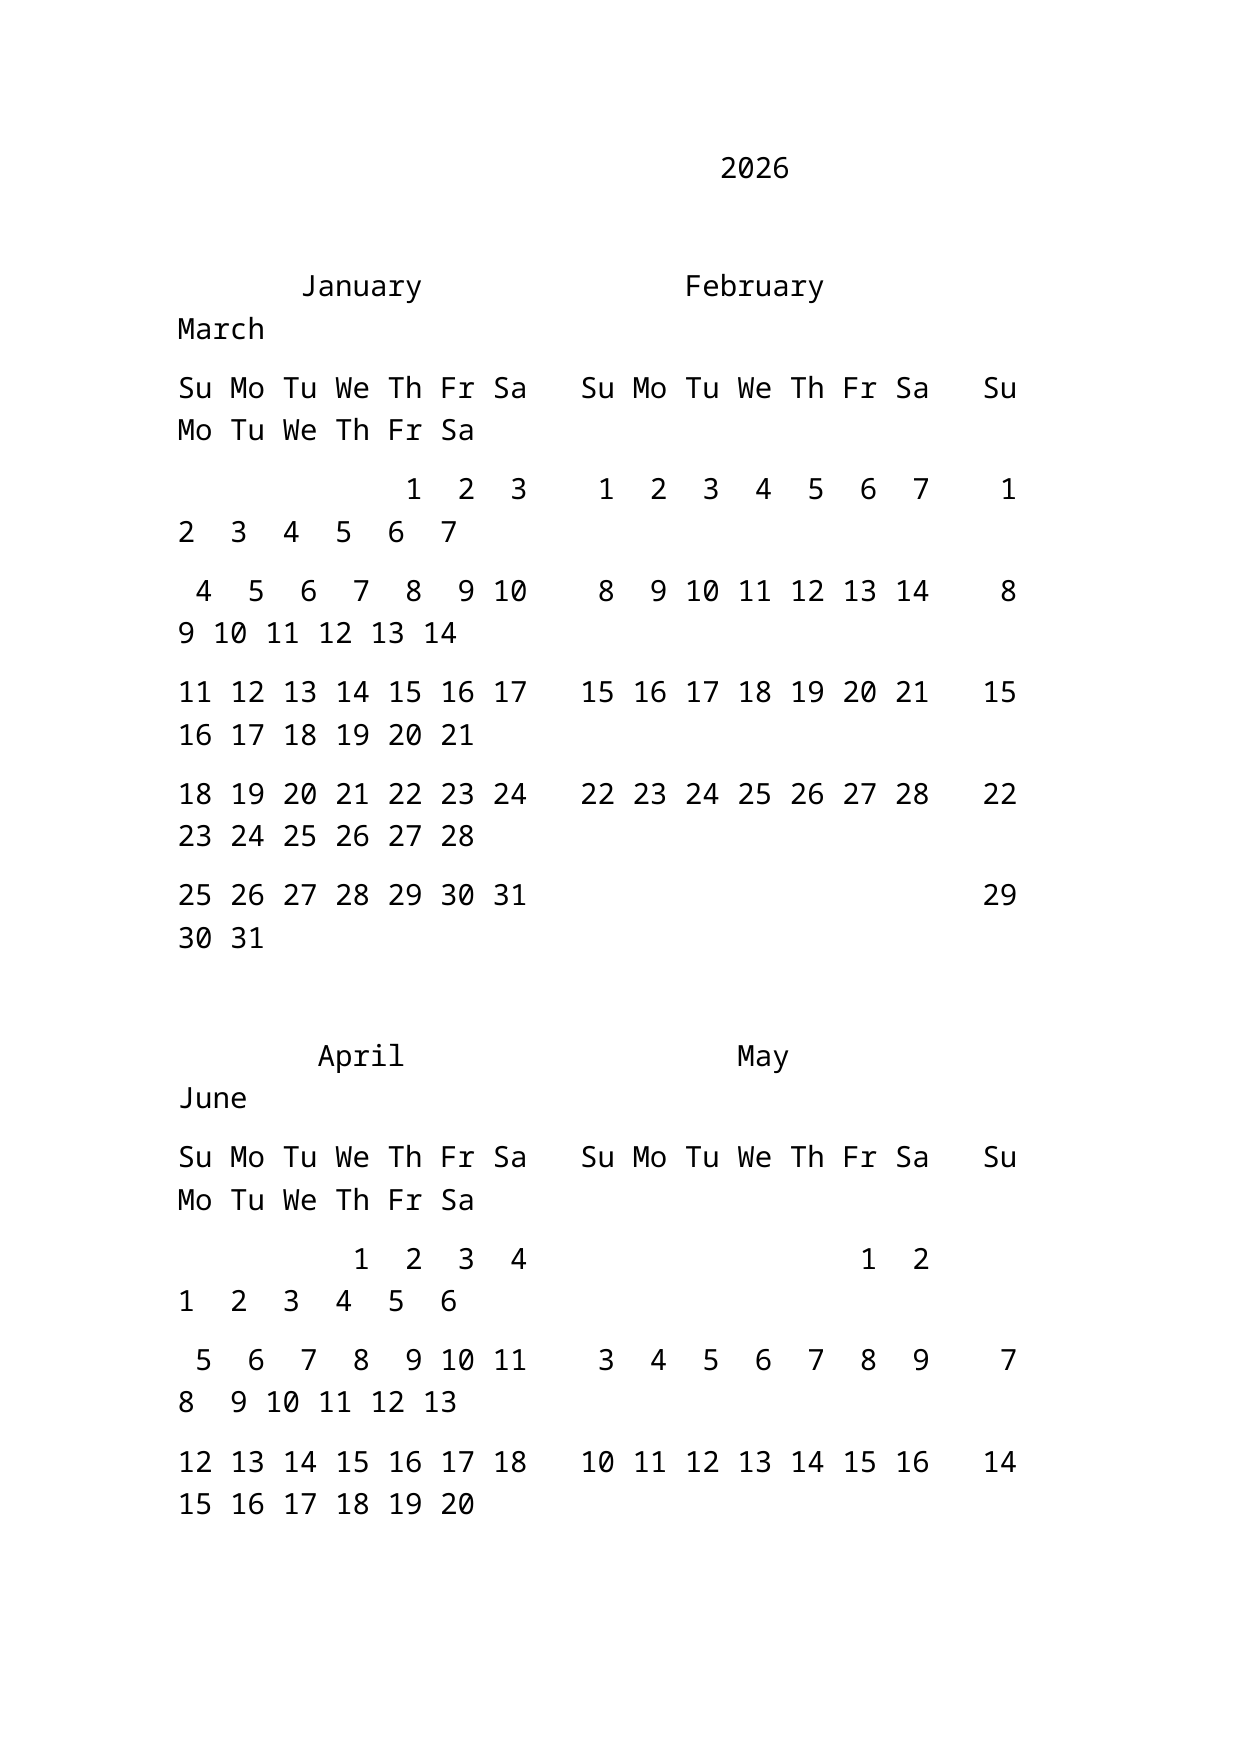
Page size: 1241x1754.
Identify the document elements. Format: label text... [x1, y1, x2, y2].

text January February March [177, 266, 1063, 348]
text 1 2 3 1 2 3 4 5 6 7 1 2 3 4 5 6 7 [177, 469, 1063, 551]
text 25 26 27 28 29 30 31 29 30 31 [177, 874, 1063, 957]
text 11 12 13 14 15 16 17 15 16 17 18 19 20 21 15 16 17 18 19 20 21 [177, 672, 1063, 754]
text Su Mo Tu We Th Fr Sa Su Mo Tu We Th Fr Sa Su Mo Tu We Th Fr Sa [177, 1136, 1063, 1218]
text Su Mo Tu We Th Fr Sa Su Mo Tu We Th Fr Sa Su Mo Tu We Th Fr Sa [177, 367, 1063, 449]
text 12 13 14 15 16 17 18 10 11 12 13 14 15 16 14 15 16 17 18 19 20 [177, 1441, 1063, 1523]
text 18 19 20 21 22 23 24 22 23 24 25 26 27 28 22 23 24 25 26 27 28 [177, 773, 1063, 855]
text April May June [177, 1035, 1063, 1117]
text 4 5 6 7 8 9 10 8 9 10 11 12 13 14 8 9 10 11 12 13 14 [177, 570, 1063, 652]
text 1 2 3 4 1 2 1 2 3 4 5 6 [177, 1238, 1063, 1320]
text 2026 [177, 148, 1063, 187]
text 5 6 7 8 9 10 11 3 4 5 6 7 8 9 7 8 9 10 11 12 13 [177, 1339, 1063, 1421]
